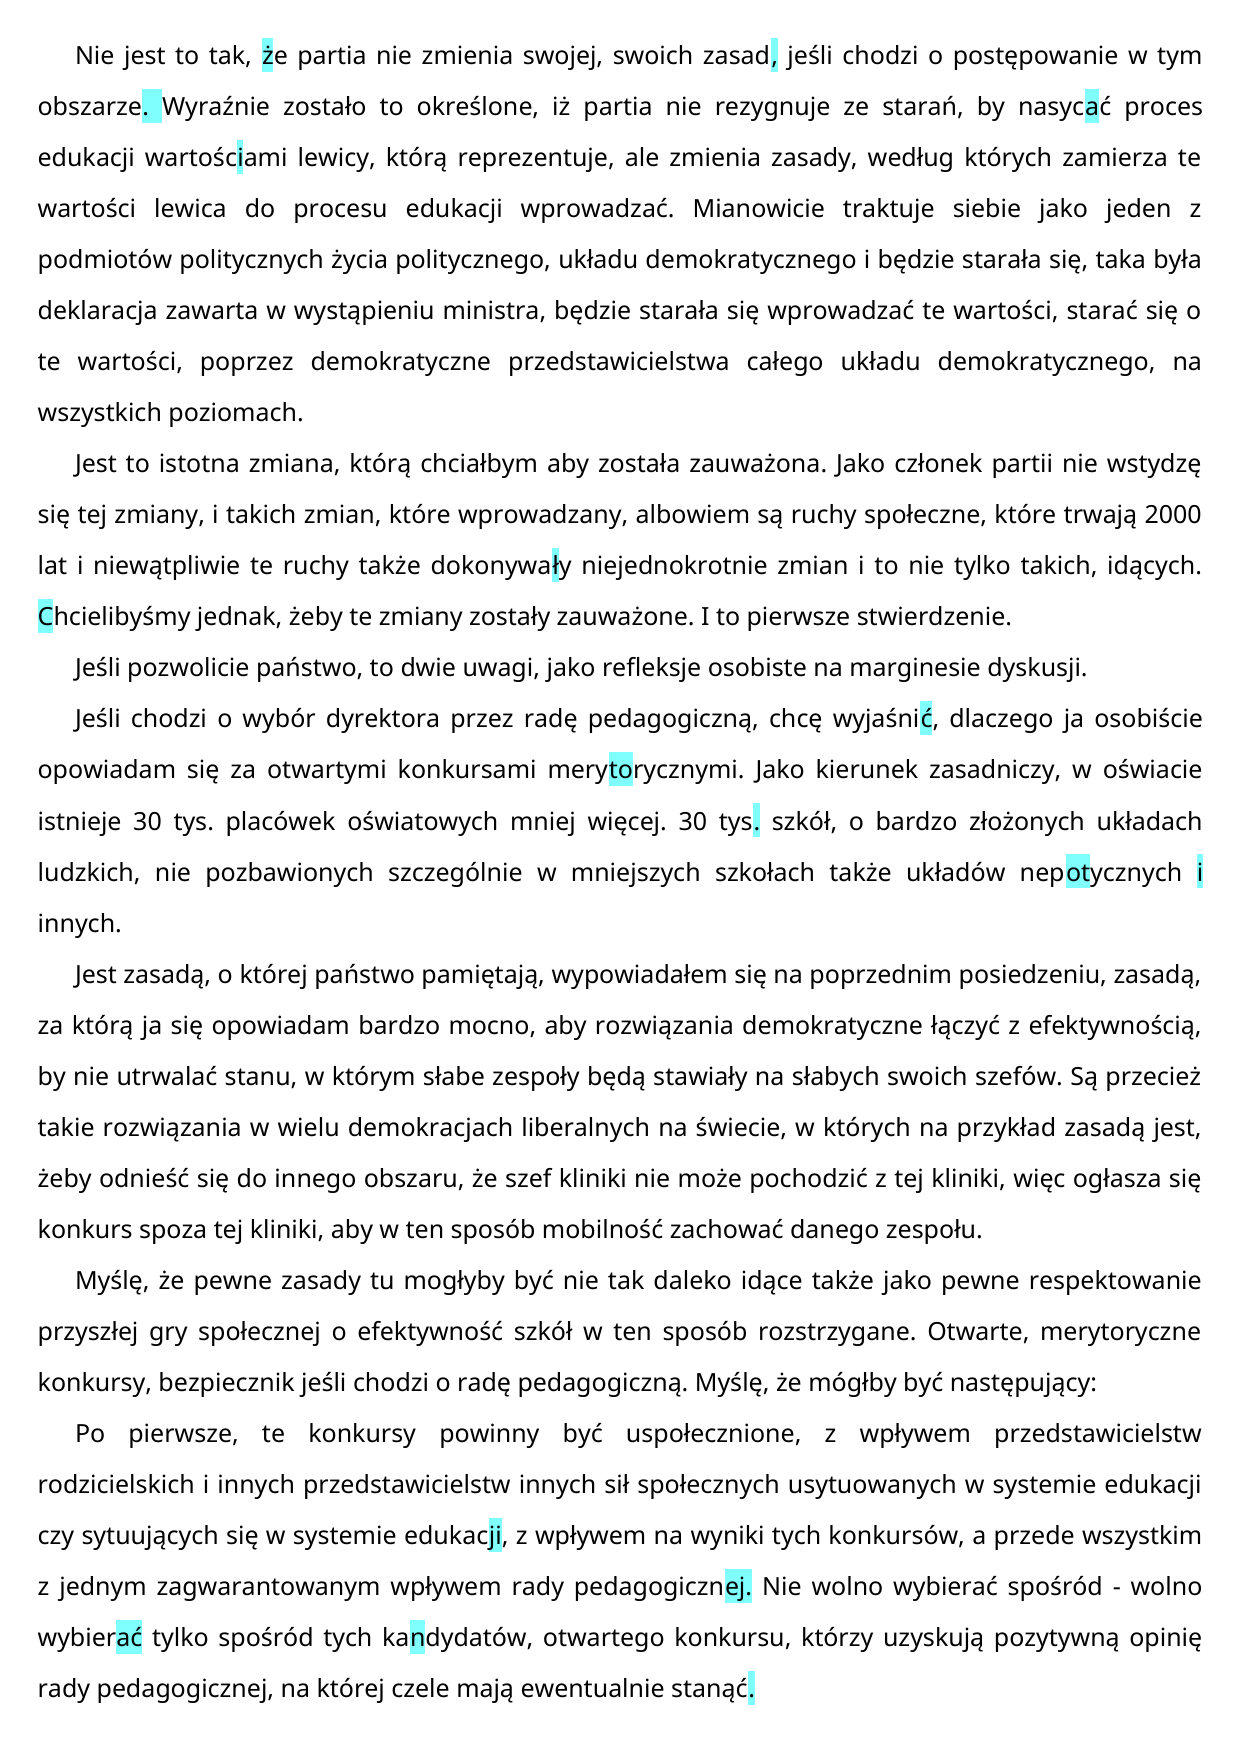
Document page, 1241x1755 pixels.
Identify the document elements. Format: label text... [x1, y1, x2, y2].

text Jeśli pozwolicie państwo, to dwie uwagi, jako refleksje osobiste na marginesie dyskusji. [37, 650, 1203, 684]
text Po pierwsze, te konkursy powinny być uspołecznione, z wpływem przedstawicielstw rodzicielskich i innych przedstawicielstw innych sił społecznych usytuowanych w systemie edukacji czy sytuujących się w systemie edukacji, z wpływem na wyniki tych konkursów, a przede wszystkim z jednym zagwarantowanym wpływem rady pedagogicznej. Nie wolno wybierać spośród - wolno wybierać tylko spośród tych kandydatów, otwartego konkursu, którzy uzyskują pozytywną opinię rady pedagogicznej, na której czele mają ewentualnie stanąć. [37, 1416, 1203, 1705]
text Jest zasadą, o której państwo pamiętają, wypowiadałem się na poprzednim posiedzeniu, zasadą, za którą ja się opowiadam bardzo mocno, aby rozwiązania demokratyczne łączyć z efektywnością, by nie utrwalać stanu, w którym słabe zespoły będą stawiały na słabych swoich szefów. Są przecież takie rozwiązania w wielu demokracjach liberalnych na świecie, w których na przykład zasadą jest, żeby odnieść się do innego obszaru, że szef kliniki nie może pochodzić z tej kliniki, więc ogłasza się konkurs spoza tej kliniki, aby w ten sposób mobilność zachować danego zespołu. [37, 956, 1203, 1246]
text Nie jest to tak, że partia nie zmienia swojej, swoich zasad, jeśli chodzi o postępowanie w tym obszarze. Wyraźnie zostało to określone, iż partia nie rezygnuje ze starań, by nasycać proces edukacji wartościami lewicy, którą reprezentuje, ale zmienia zasady, według których zamierza te wartości lewica do procesu edukacji wprowadzać. Mianowicie traktuje siebie jako jeden z podmiotów politycznych życia politycznego, układu demokratycznego i będzie starała się, taka była deklaracja zawarta w wystąpieniu ministra, będzie starała się wprowadzać te wartości, starać się o te wartości, poprzez demokratyczne przedstawicielstwa całego układu demokratycznego, na wszystkich poziomach. [37, 37, 1203, 429]
text Jeśli chodzi o wybór dyrektora przez radę pedagogiczną, chcę wyjaśnić, dlaczego ja osobiście opowiadam się za otwartymi konkursami merytorycznymi. Jako kierunek zasadniczy, w oświacie istnieje 30 tys. placówek oświatowych mniej więcej. 30 tys. szkół, o bardzo złożonych układach ludzkich, nie pozbawionych szczególnie w mniejszych szkołach także układów nepotycznych i innych. [37, 701, 1203, 939]
text Jest to istotna zmiana, którą chciałbym aby została zauważona. Jako członek partii nie wstydzę się tej zmiany, i takich zmian, które wprowadzany, albowiem są ruchy społeczne, które trwają 2000 lat i niewątpliwie te ruchy także dokonywały niejednokrotnie zmian i to nie tylko takich, idących. Chcielibyśmy jednak, żeby te zmiany zostały zauważone. I to pierwsze stwierdzenie. [37, 446, 1203, 633]
text Myślę, że pewne zasady tu mogłyby być nie tak daleko idące także jako pewne respektowanie przyszłej gry społecznej o efektywność szkół w ten sposób rozstrzygane. Otwarte, merytoryczne konkursy, bezpiecznik jeśli chodzi o radę pedagogiczną. Myślę, że mógłby być następujący: [37, 1262, 1203, 1399]
